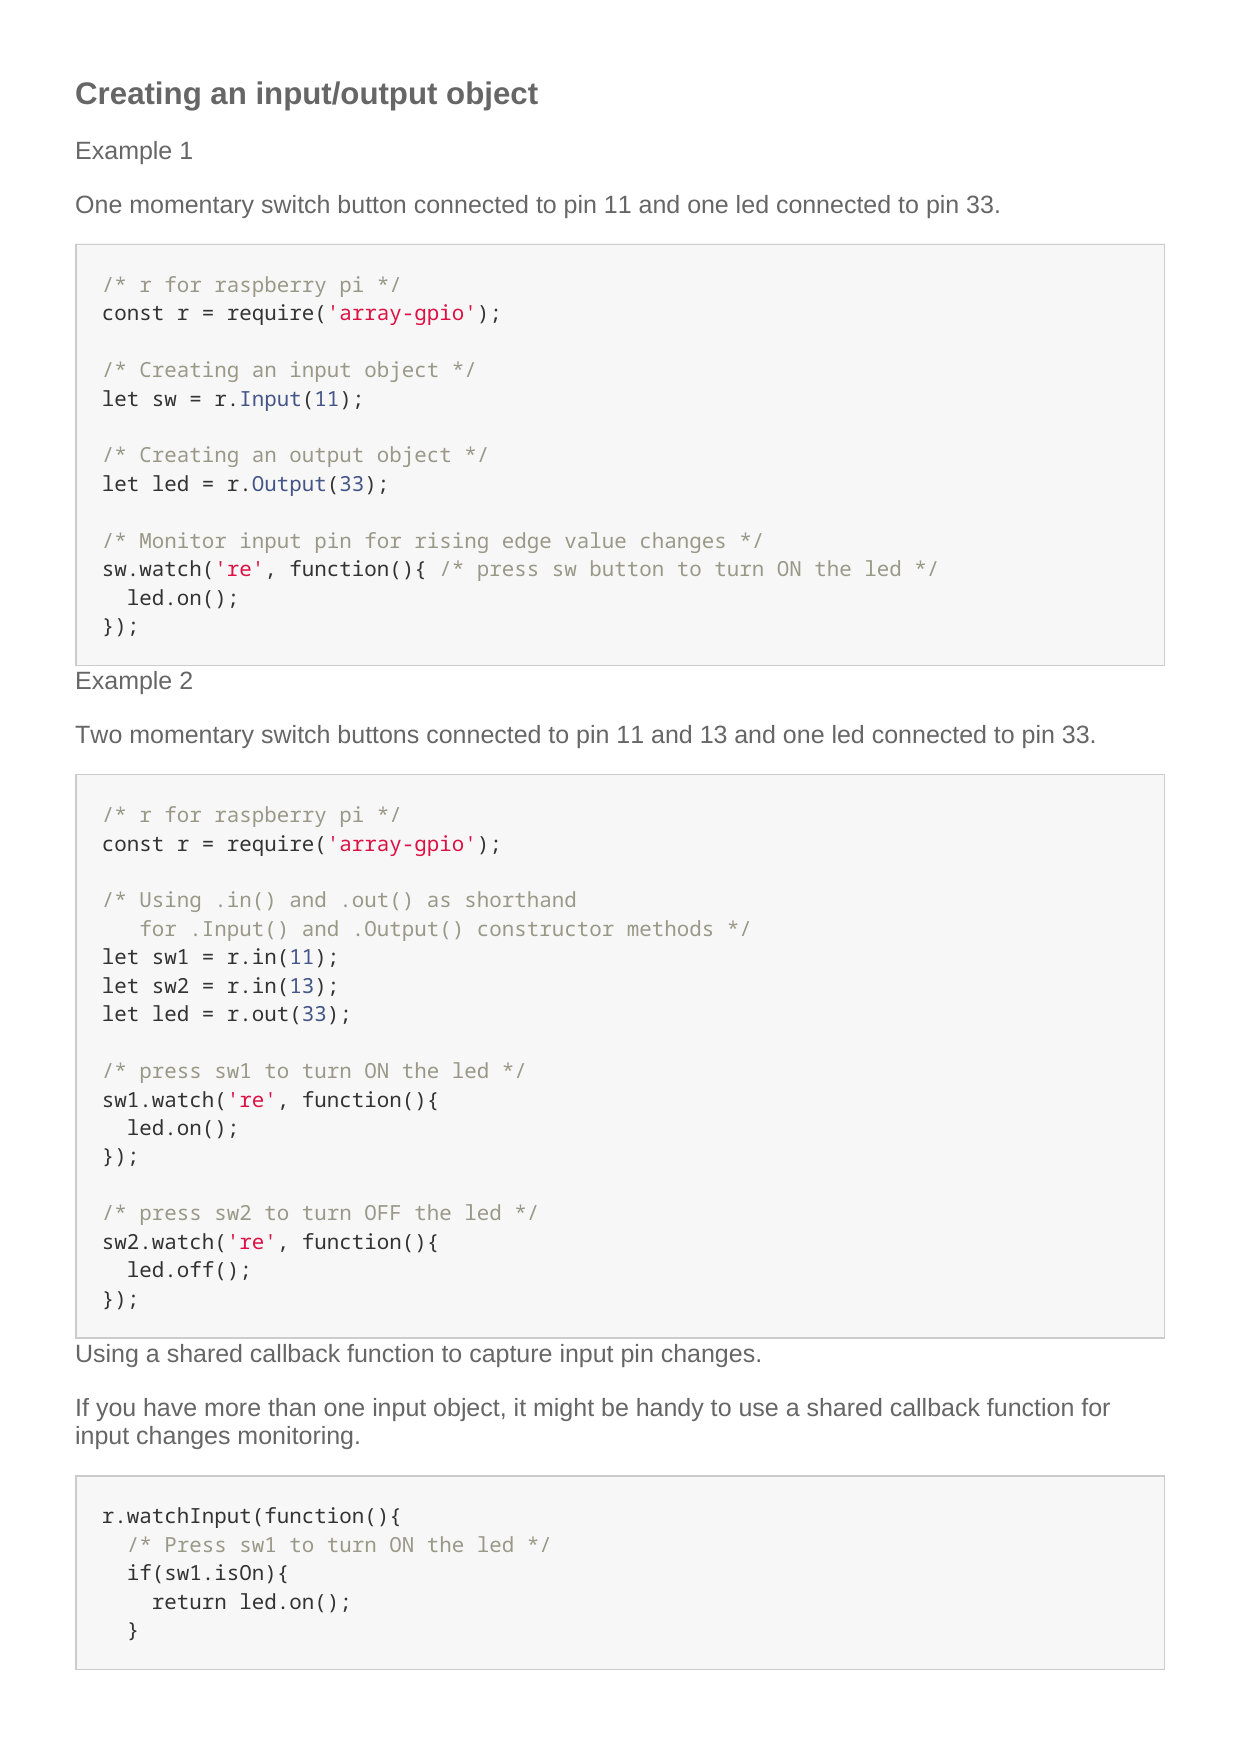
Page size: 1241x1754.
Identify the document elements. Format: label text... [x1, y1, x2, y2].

text /* press sw1 to turn ON the led */ [77, 1030, 1164, 1058]
text Two momentary switch buttons connected to pin 11 and 13 and one led connected to pin 33. [75, 720, 1165, 749]
text }); [77, 1257, 1164, 1337]
text let led = r.out(33); [77, 973, 1164, 1001]
text }); [77, 1115, 1164, 1143]
text sw1.watch('re', function(){ [77, 1058, 1164, 1087]
text /* Creating an output object */ [77, 414, 1164, 442]
text } [77, 1589, 1164, 1669]
text /* r for raspberry pi */ [77, 775, 1164, 802]
text let sw1 = r.in(11); [77, 916, 1164, 944]
text /* Using .in() and .out() as shorthand [77, 859, 1164, 887]
text if(sw1.isOn){ [77, 1532, 1164, 1560]
text /* r for raspberry pi */ [77, 245, 1164, 272]
text Creating an input/output object [75, 75, 1165, 111]
text If you have more than one input object, it might be handy to use a shared callback function for input changes monitoring. [75, 1392, 1165, 1450]
text sw.watch('re', function(){ /* press sw button to turn ON the led */ [77, 528, 1164, 556]
text Example 2 [75, 666, 1165, 695]
text return led.on(); [77, 1560, 1164, 1589]
text One momentary switch button connected to pin 11 and one led connected to pin 33. [75, 190, 1165, 218]
text led.on(); [77, 1087, 1164, 1115]
text r.watchInput(function(){ [77, 1477, 1164, 1503]
text Example 1 [75, 136, 1165, 165]
text let sw2 = r.in(13); [77, 944, 1164, 973]
text /* Monitor input pin for rising edge value changes */ [77, 499, 1164, 528]
text led.off(); [77, 1229, 1164, 1257]
text led.on(); [77, 556, 1164, 585]
text for .Input() and .Output() constructor methods */ [77, 887, 1164, 916]
text let sw = r.Input(11); [77, 357, 1164, 386]
text Using a shared callback function to capture input pin changes. [75, 1339, 1165, 1367]
text /* Creating an input object */ [77, 329, 1164, 357]
text sw2.watch('re', function(){ [77, 1200, 1164, 1229]
text const r = require('array-gpio'); [77, 802, 1164, 831]
text const r = require('array-gpio'); [77, 272, 1164, 300]
text /* Press sw1 to turn ON the led */ [77, 1503, 1164, 1532]
text }); [77, 585, 1164, 665]
text let led = r.Output(33); [77, 442, 1164, 471]
text /* press sw2 to turn OFF the led */ [77, 1172, 1164, 1200]
